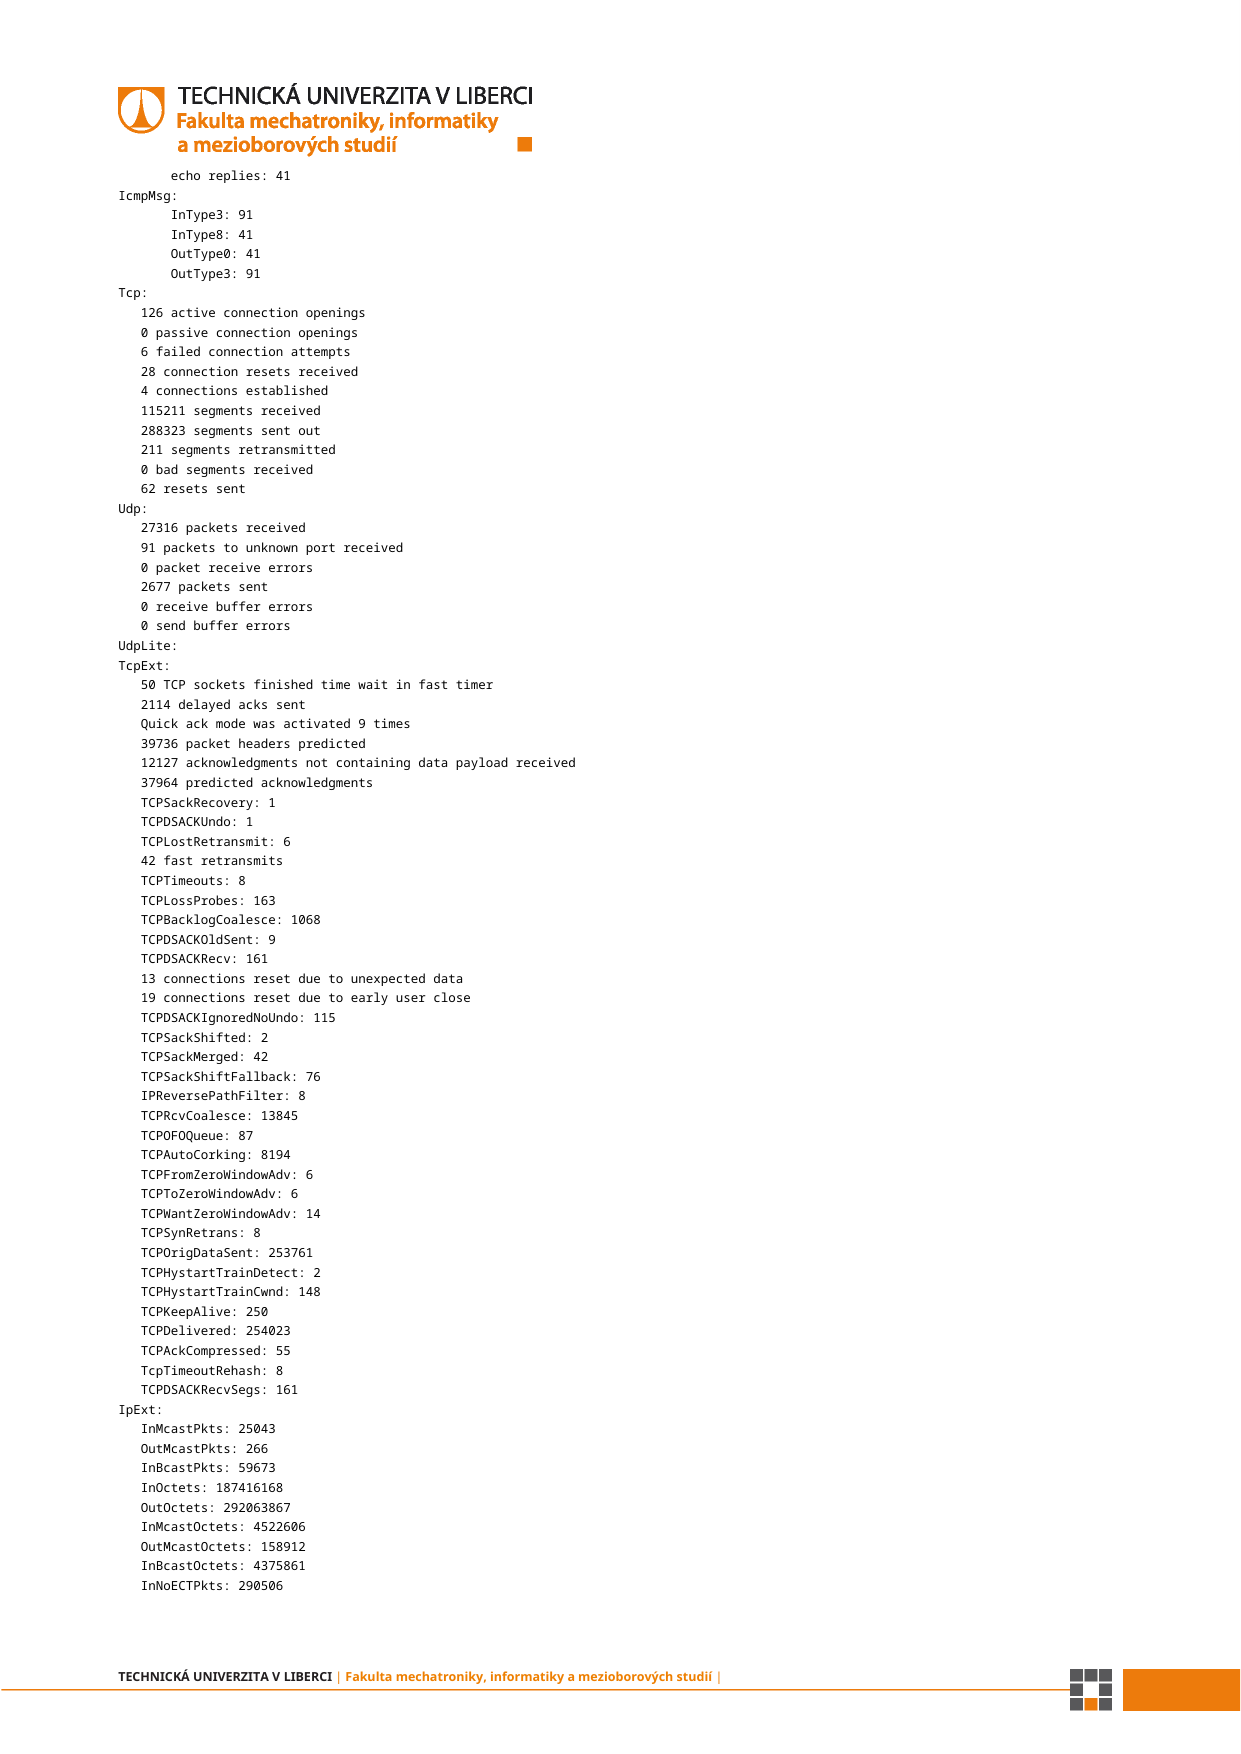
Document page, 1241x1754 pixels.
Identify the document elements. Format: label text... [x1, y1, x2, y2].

picture [0, 0, 1240, 166]
picture [1, 1669, 1241, 1752]
text echo replies: 41 IcmpMsg: InType3: 91 InType8: 41 OutType0: 41 OutType3: 91 Tcp: 126 active connection openings 0 passive connection openings 6 failed connection attempts 28 connection resets received 4 connections established 115211 segments received 288323 segments sent out 211 segments retransmitted 0 bad segments received 62 resets sent Udp: 27316 packets received 91 packets to unknown port received 0 packet receive errors 2677 packets sent 0 receive buffer errors 0 send buffer errors UdpLite: TcpExt: 50 TCP sockets finished time wait in fast timer 2114 delayed acks sent Quick ack mode was activated 9 times 39736 packet headers predicted 12127 acknowledgments not containing data payload received 37964 predicted acknowledgments TCPSackRecovery: 1 TCPDSACKUndo: 1 TCPLostRetransmit: 6 42 fast retransmits TCPTimeouts: 8 TCPLossProbes: 163 TCPBacklogCoalesce: 1068 TCPDSACKOldSent: 9 TCPDSACKRecv: 161 13 connections reset due to unexpected data 19 connections reset due to early user close TCPDSACKIgnoredNoUndo: 115 TCPSackShifted: 2 TCPSackMerged: 42 TCPSackShiftFallback: 76 IPReversePathFilter: 8 TCPRcvCoalesce: 13845 TCPOFOQueue: 87 TCPAutoCorking: 8194 TCPFromZeroWindowAdv: 6 TCPToZeroWindowAdv: 6 TCPWantZeroWindowAdv: 14 TCPSynRetrans: 8 TCPOrigDataSent: 253761 TCPHystartTrainDetect: 2 TCPHystartTrainCwnd: 148 TCPKeepAlive: 250 TCPDelivered: 254023 TCPAckCompressed: 55 TcpTimeoutRehash: 8 TCPDSACKRecvSegs: 161 IpExt: InMcastPkts: 25043 OutMcastPkts: 266 InBcastPkts: 59673 InOctets: 187416168 OutOctets: 292063867 InMcastOctets: 4522606 OutMcastOctets: 158912 InBcastOctets: 4375861 InNoECTPkts: 290506 [118, 167, 1122, 1594]
